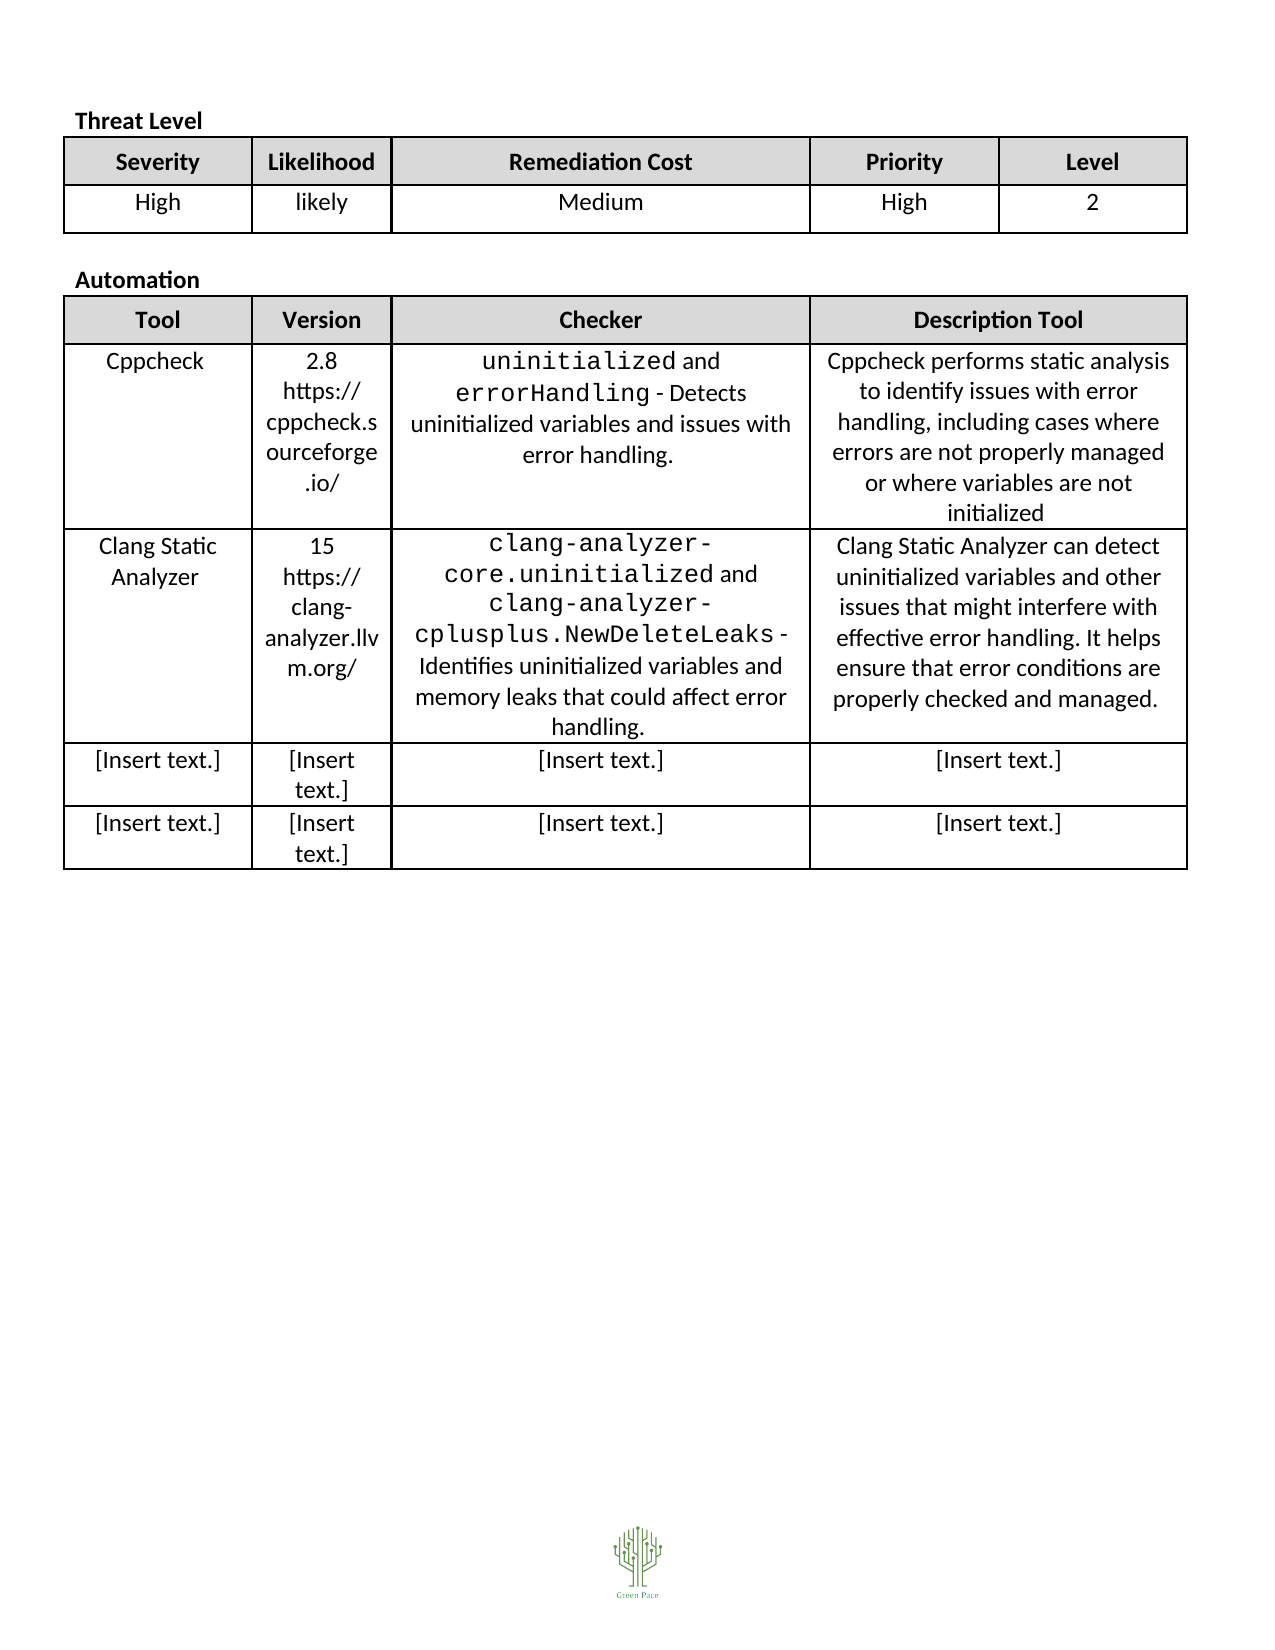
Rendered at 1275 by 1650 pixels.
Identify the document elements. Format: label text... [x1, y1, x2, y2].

table_header Severity [65, 138, 251, 184]
table_cell [Insert text.] [393, 744, 809, 805]
table_cell Clang Static Analyzer can detect uninitialized variables and other issues that might interfere with effective error handling. It helps ensure that error conditions are properly checked and managed. [811, 530, 1186, 742]
table_cell High [65, 186, 251, 232]
table_cell 2 [1000, 186, 1186, 232]
table_header Likelihood [253, 138, 390, 184]
table_cell Clang Static Analyzer [65, 530, 251, 742]
table_cell 2.8 https://cppcheck.sourceforge.io/ [253, 345, 390, 528]
table_cell Cppcheck [65, 345, 251, 528]
table_cell uninitialized and errorHandling - Detects uninitialized variables and issues with error handling. [393, 345, 809, 528]
text Threat Level [75, 106, 1200, 136]
table_header Remediation Cost [393, 138, 809, 184]
table_header Checker [393, 297, 809, 343]
table_cell [Insert text.] [253, 744, 390, 805]
table_cell clang-analyzer-core.uninitialized and clang-analyzer-cplusplus.NewDeleteLeaks - Identifies uninitialized variables and memory leaks that could affect error handling. [393, 530, 809, 742]
table_cell [Insert text.] [253, 807, 390, 868]
table_cell [Insert text.] [393, 807, 809, 868]
table_cell 15 https://clang-analyzer.llvm.org/ [253, 530, 390, 742]
table_cell Cppcheck performs static analysis to identify issues with error handling, including cases where errors are not properly managed or where variables are not initialized [811, 345, 1186, 528]
table_header Version [253, 297, 390, 343]
table_cell Medium [393, 186, 809, 232]
table_cell [Insert text.] [65, 744, 251, 805]
table_cell [Insert text.] [811, 744, 1186, 805]
table_header Description Tool [811, 297, 1186, 343]
table_header Priority [811, 138, 998, 184]
table_cell High [811, 186, 998, 232]
text Automation [75, 264, 1200, 295]
table_header Tool [65, 297, 251, 343]
table_cell [Insert text.] [65, 807, 251, 868]
table_cell [Insert text.] [811, 807, 1186, 868]
table_header Level [1000, 138, 1186, 184]
table_cell likely [253, 186, 390, 232]
picture [605, 1521, 670, 1606]
